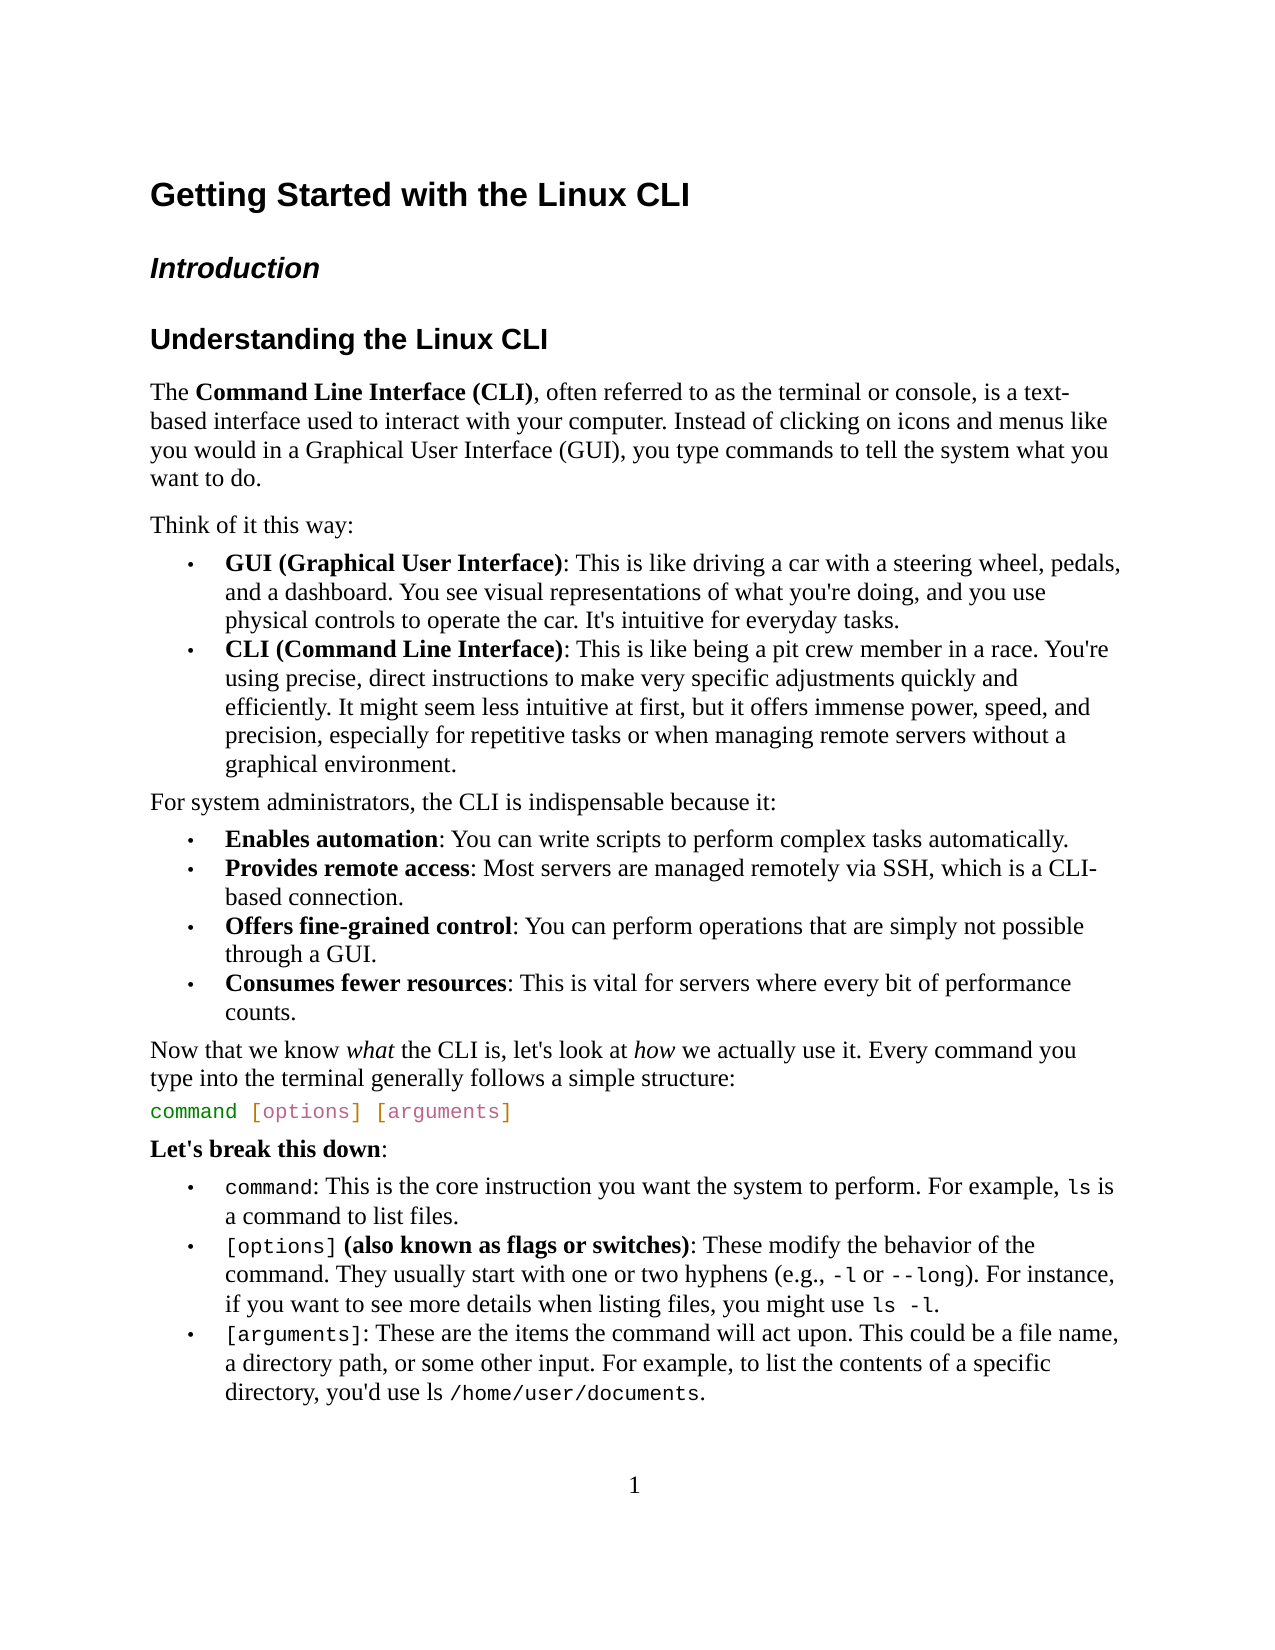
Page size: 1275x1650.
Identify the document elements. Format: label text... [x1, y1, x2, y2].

text command [options] [arguments] [150, 1101, 1125, 1125]
text Let's break this down: [150, 1134, 1125, 1162]
subtitle Getting Started with the Linux CLI [150, 175, 1125, 214]
list Offers fine-grained control: You can perform operations that are simply not possible through a GUI. [187, 911, 1125, 968]
list Provides remote access: Most servers are managed remotely via SSH, which is a CLI-based connection. [187, 853, 1125, 911]
subtitle Introduction [150, 251, 1125, 285]
list GUI (Graphical User Interface): This is like driving a car with a steering wheel, pedals, and a dashboard. You see visual representations of what you're doing, and you use physical controls to operate the car. It's intuitive for everyday tasks. [187, 548, 1125, 634]
text The Command Line Interface (CLI), often referred to as the terminal or console, is a text-based interface used to interact with your computer. Instead of clicking on icons and menus like you would in a Graphical User Interface (GUI), you type commands to tell the system what you want to do. [150, 377, 1125, 492]
list command: This is the core instruction you want the system to perform. For example, ls is a command to list files. [187, 1171, 1125, 1230]
list Consumes fewer resources: This is vital for servers where every bit of performance counts. [187, 968, 1125, 1026]
list [arguments]: These are the items the command will act upon. This could be a file name, a directory path, or some other input. For example, to list the contents of a specific directory, you'd use ls /home/user/documents. [187, 1318, 1125, 1406]
text Think of it this way: [150, 510, 1125, 539]
list CLI (Command Line Interface): This is like being a pit crew member in a race. You're using precise, direct instructions to make very specific adjustments quickly and efficiently. It might seem less intuitive at first, but it offers immense power, speed, and precision, especially for repetitive tasks or when managing remote servers without a graphical environment. [187, 634, 1125, 778]
subtitle Understanding the Linux CLI [150, 322, 1125, 356]
list Enables automation: You can write scripts to perform complex tasks automatically. [187, 824, 1125, 853]
text Now that we know what the CLI is, let's look at how we actually use it. Every command you type into the terminal generally follows a simple structure: [150, 1035, 1125, 1092]
text For system administrators, the CLI is indispensable because it: [150, 787, 1125, 816]
list [options] (also known as flags or switches): These modify the behavior of the command. They usually start with one or two hyphens (e.g., -l or --long). For instance, if you want to see more details when listing files, you might use ls -l. [187, 1230, 1125, 1318]
